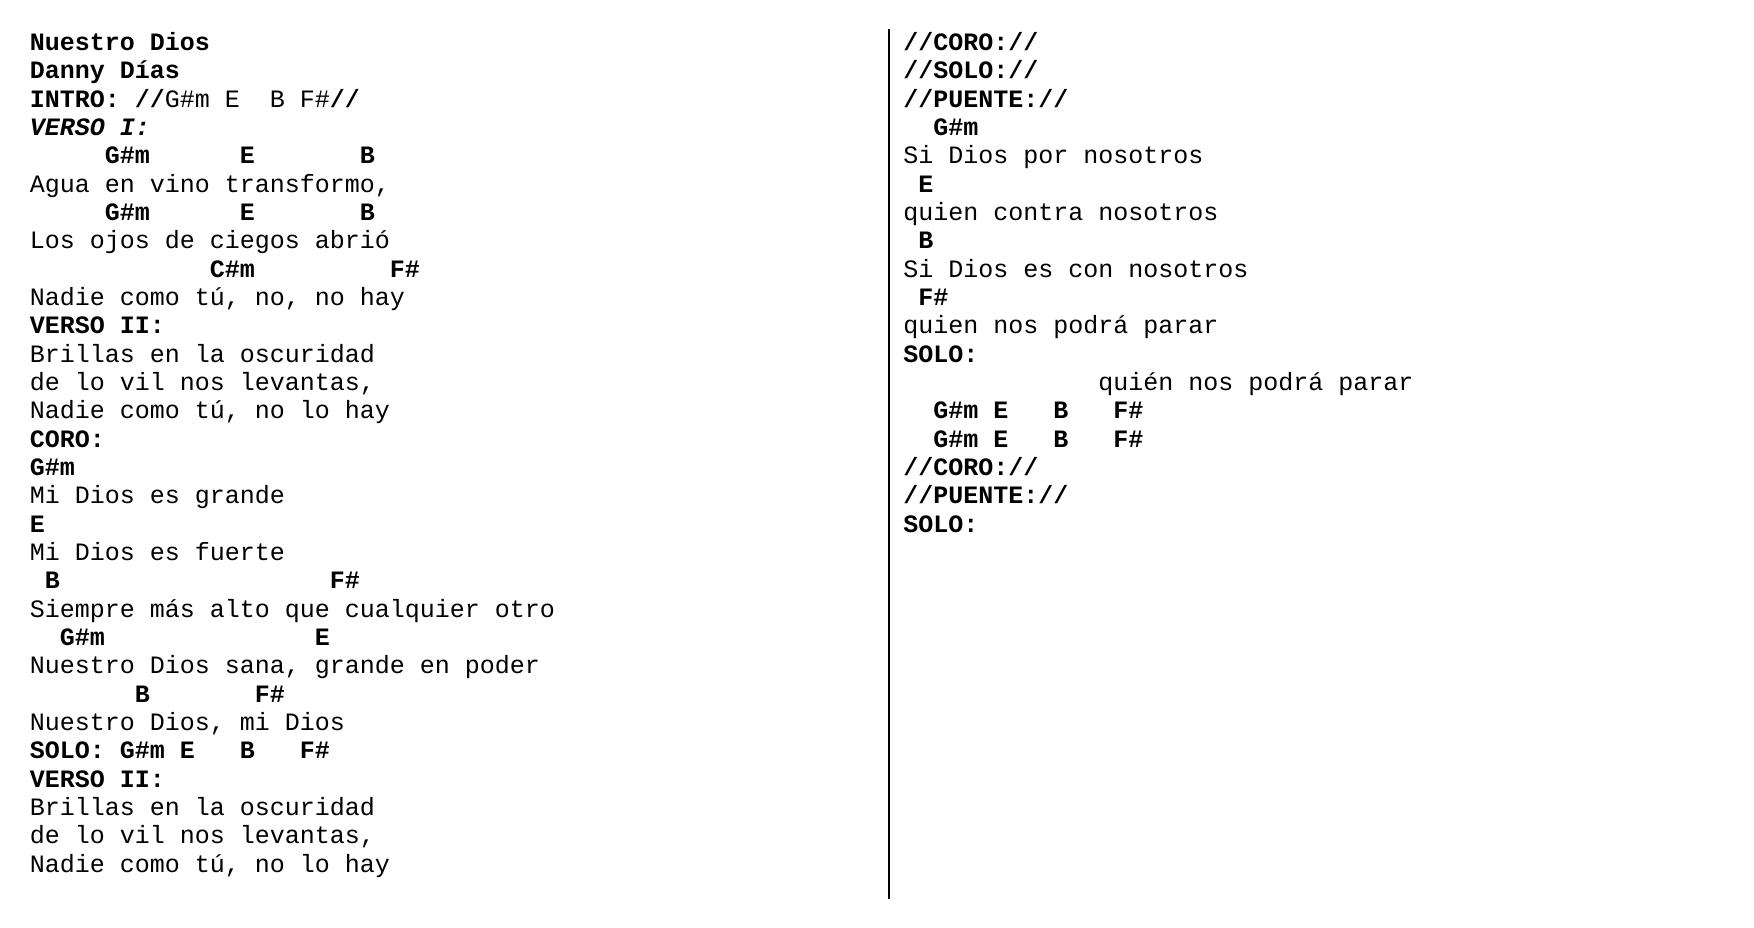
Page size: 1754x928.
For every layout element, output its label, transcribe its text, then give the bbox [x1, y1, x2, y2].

text Brillas en la oscuridad [29, 794, 874, 823]
text E [903, 171, 1724, 199]
text Brillas en la oscuridad [29, 341, 874, 369]
text Siempre más alto que cualquier otro [29, 596, 874, 624]
text de lo vil nos levantas, [29, 369, 874, 398]
text VERSO I: [29, 114, 874, 143]
text B F# [29, 568, 874, 596]
text //CORO:// [903, 454, 1724, 483]
text C#m F# [29, 256, 874, 284]
text Agua en vino transformo, [29, 171, 874, 199]
text Danny Días [29, 58, 874, 86]
text G#m [29, 454, 874, 483]
text Nadie como tú, no lo hay [29, 398, 874, 426]
text INTRO: //G#m E B F#// [29, 86, 874, 114]
text G#m E B F# [903, 398, 1724, 426]
text quien contra nosotros [903, 199, 1724, 228]
text G#m E [29, 624, 874, 653]
text de lo vil nos levantas, [29, 823, 874, 851]
text Nuestro Dios sana, grande en poder [29, 653, 874, 681]
text Mi Dios es grande [29, 483, 874, 511]
text B F# [29, 681, 874, 709]
text Nuestro Dios, mi Dios [29, 709, 874, 738]
text G#m E B [29, 199, 874, 228]
text G#m E B [29, 143, 874, 171]
text G#m E B F# [903, 426, 1724, 454]
text quién nos podrá parar [903, 369, 1724, 398]
text //SOLO:// [903, 58, 1724, 86]
text CORO: [29, 426, 874, 454]
text Si Dios es con nosotros [903, 256, 1724, 284]
text F# [903, 284, 1724, 313]
text //PUENTE:// [903, 483, 1724, 511]
text VERSO II: [29, 313, 874, 341]
text Los ojos de ciegos abrió [29, 228, 874, 256]
text SOLO: [903, 511, 1724, 539]
text //CORO:// [903, 29, 1724, 58]
text SOLO: [903, 341, 1724, 369]
text G#m [903, 114, 1724, 143]
text Nadie como tú, no, no hay [29, 284, 874, 313]
text B [903, 228, 1724, 256]
text //PUENTE:// [903, 86, 1724, 114]
text Nuestro Dios [29, 29, 874, 58]
text quien nos podrá parar [903, 313, 1724, 341]
text E [29, 511, 874, 539]
text Nadie como tú, no lo hay [29, 851, 874, 879]
text SOLO: G#m E B F# [29, 738, 874, 766]
text Si Dios por nosotros [903, 143, 1724, 171]
text Mi Dios es fuerte [29, 539, 874, 568]
text VERSO II: [29, 766, 874, 794]
